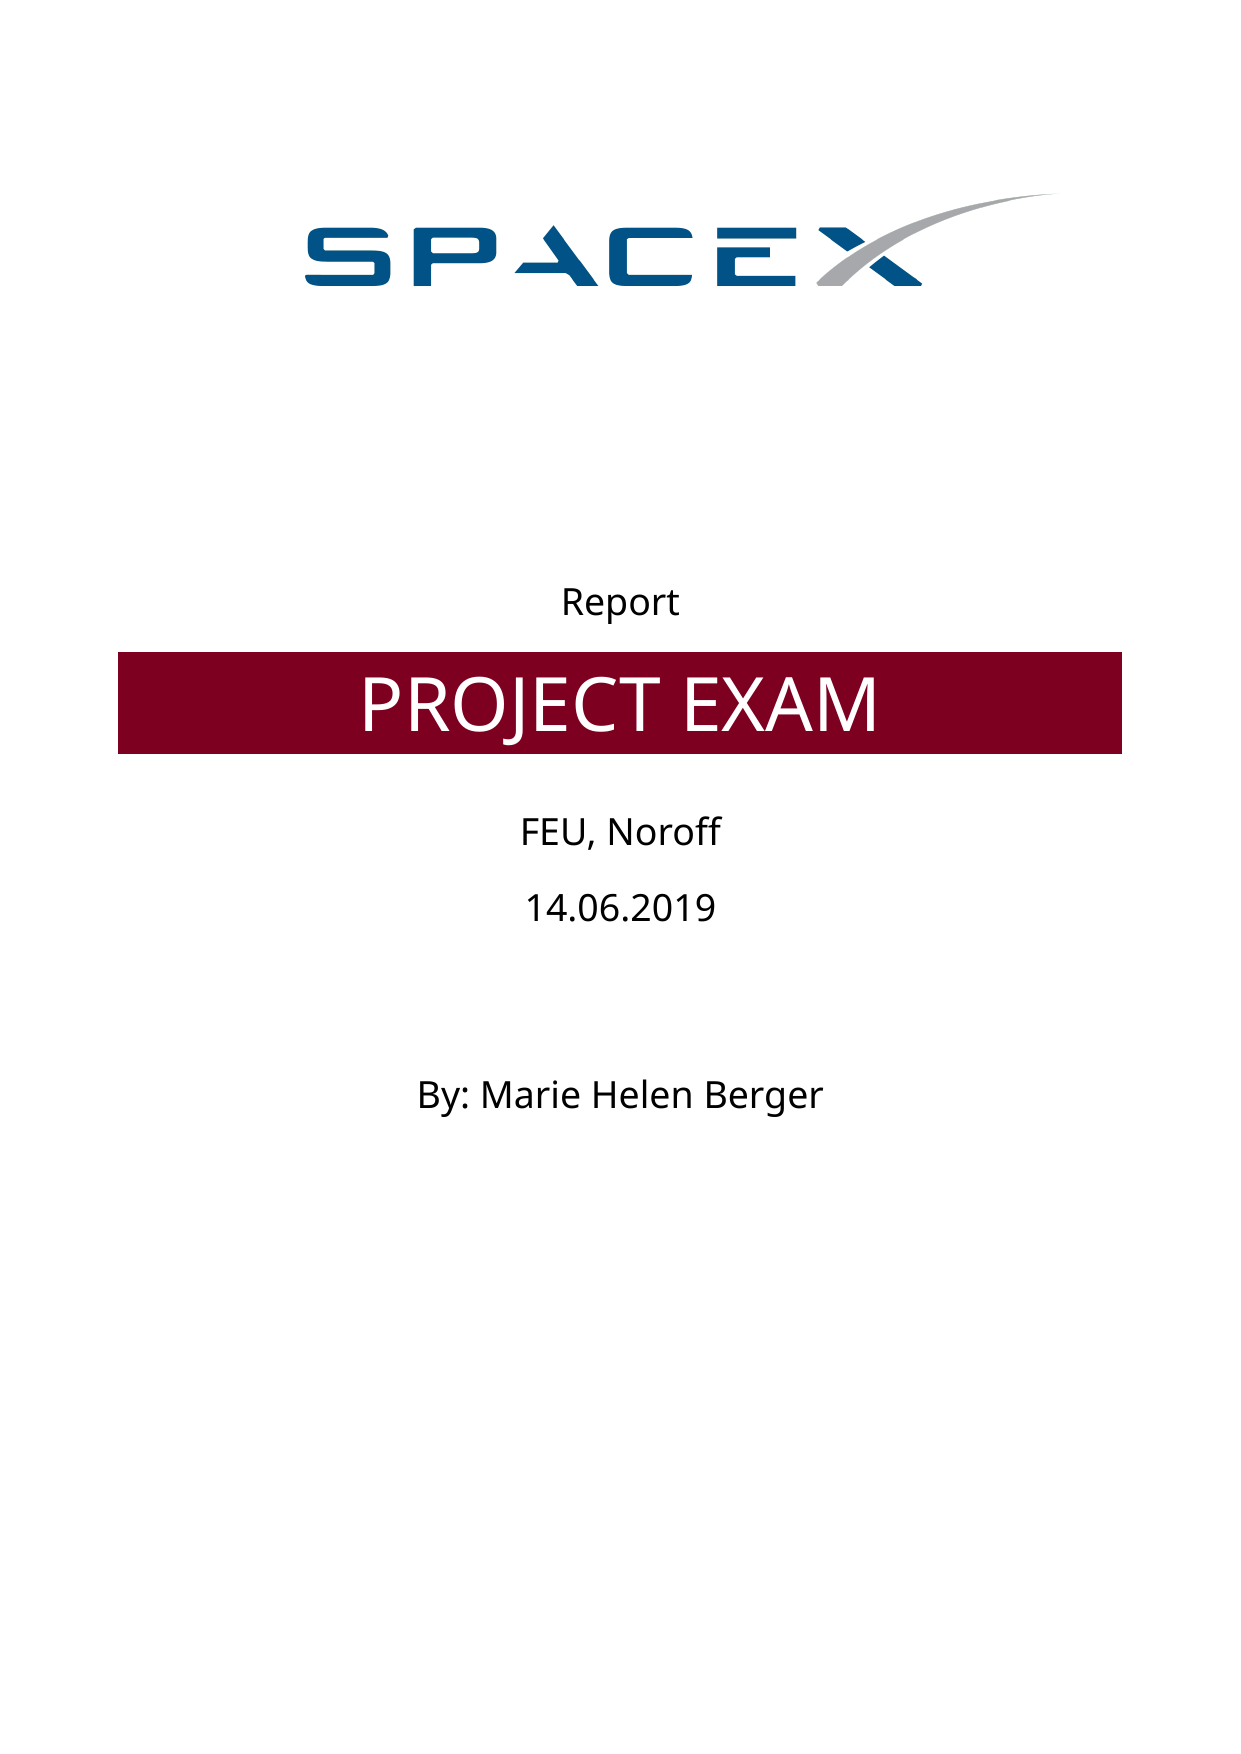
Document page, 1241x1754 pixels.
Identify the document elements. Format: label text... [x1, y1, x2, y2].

text 14.06.2019 [118, 881, 1122, 932]
text By: Marie Helen Berger [118, 1069, 1122, 1120]
text Report [118, 575, 1122, 626]
text FEU, Noroff [118, 805, 1122, 856]
text PROJECT EXAM [118, 652, 1122, 754]
picture [110, 122, 1115, 397]
